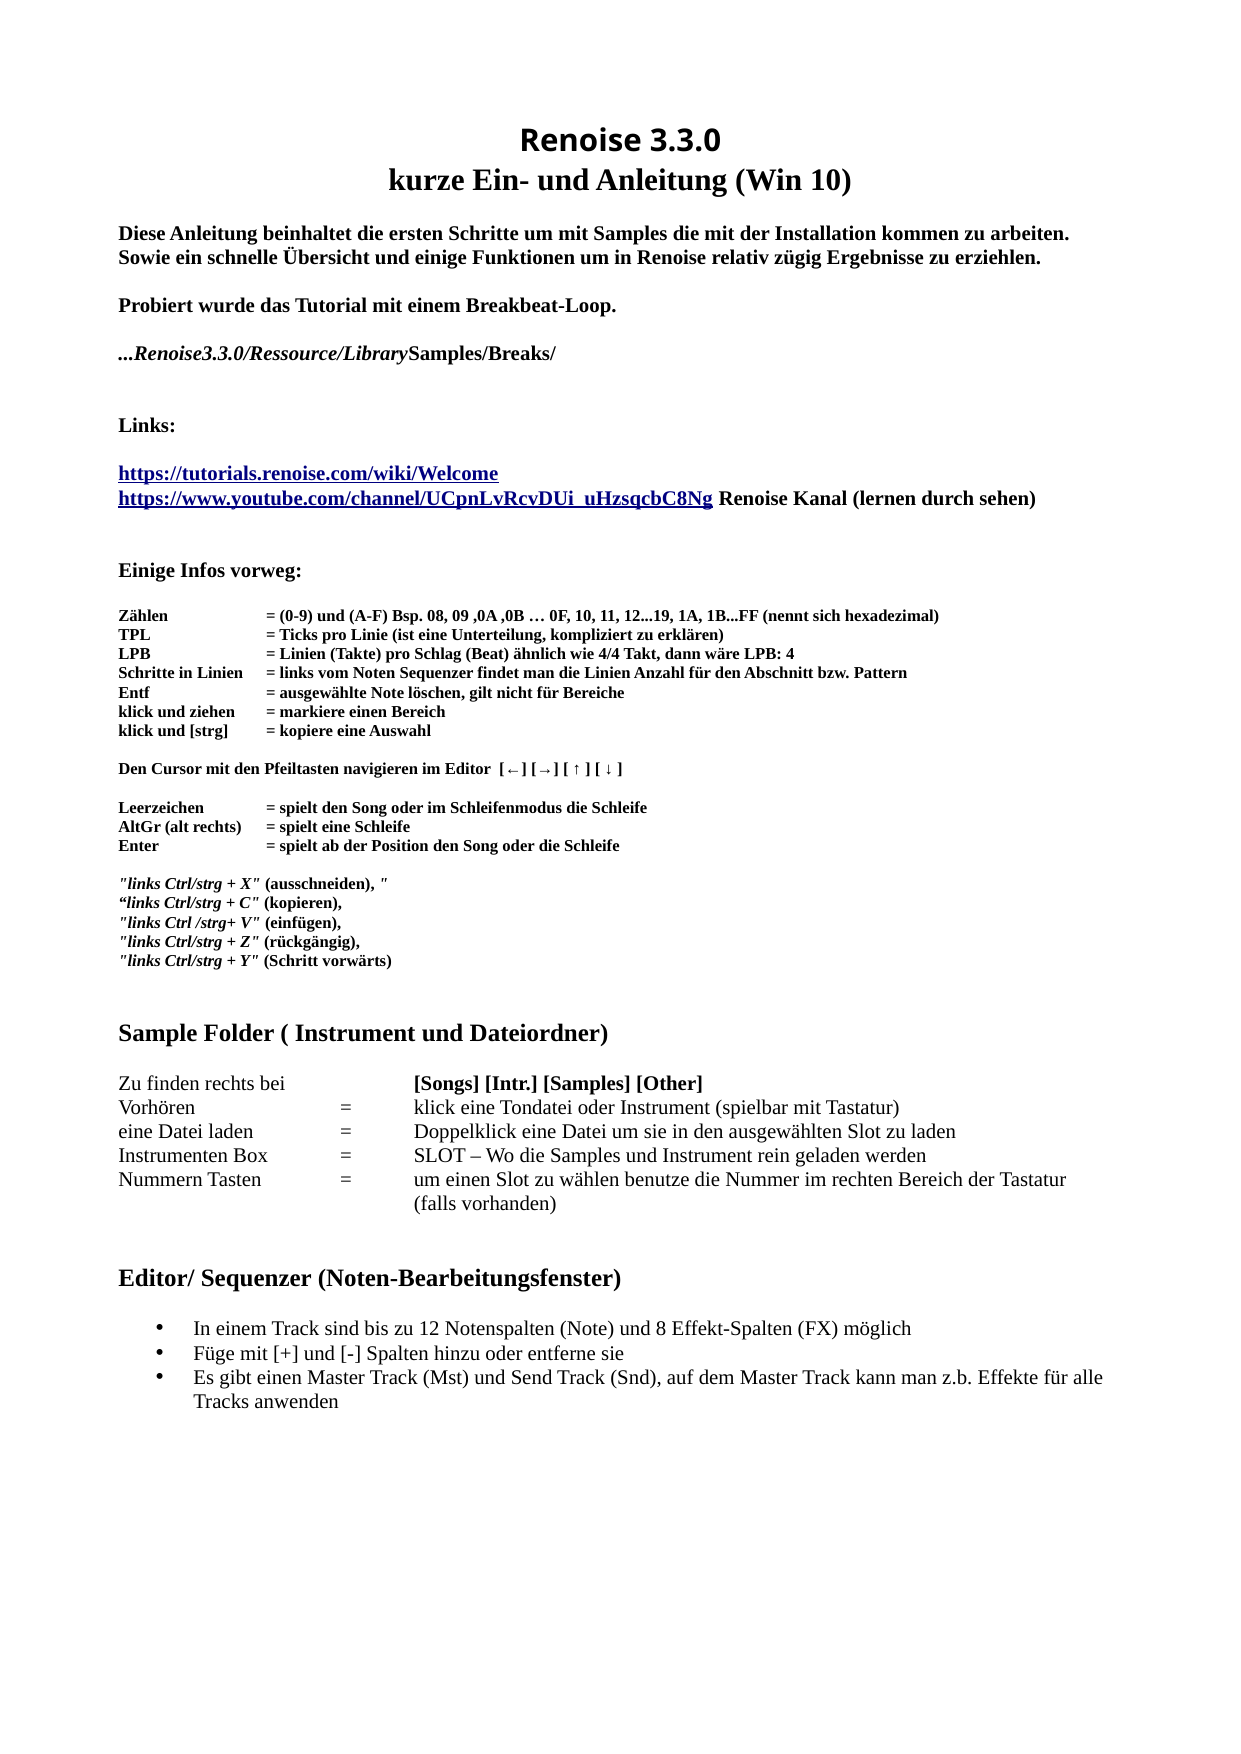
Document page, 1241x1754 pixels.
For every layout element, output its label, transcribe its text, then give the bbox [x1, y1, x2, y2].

text Editor/ Sequenzer (Noten-Bearbeitungsfenster) [118, 1263, 1122, 1292]
text https://tutorials.renoise.com/wiki/Welcome [118, 461, 1122, 485]
text Diese Anleitung beinhaltet die ersten Schritte um mit Samples die mit der Installation kommen zu arbeiten. Sowie ein schnelle Übersicht und einige Funktionen um in Renoise relativ zügig Ergebnisse zu erziehlen. [118, 221, 1122, 269]
text Entf = ausgewählte Note löschen, gilt nicht für Bereiche [118, 682, 1122, 702]
text AltGr (alt rechts) = spielt eine Schleife [118, 817, 1122, 836]
text Instrumenten Box = SLOT – Wo die Samples und Instrument rein geladen werden [118, 1143, 1122, 1167]
text Schritte in Linien = links vom Noten Sequenzer findet man die Linien Anzahl für den Abschnitt bzw. Pattern [118, 663, 1122, 682]
text ...Renoise3.3.0/Ressource/LibrarySamples/Breaks/ [118, 341, 1122, 365]
text TPL = Ticks pro Linie (ist eine Unterteilung, kompliziert zu erklären) [118, 625, 1122, 644]
text "links Ctrl/strg + Y" (Schritt vorwärts) [118, 951, 1122, 970]
text Vorhören = klick eine Tondatei oder Instrument (spielbar mit Tastatur) [118, 1095, 1122, 1119]
text "links Ctrl/strg + X" (ausschneiden), " [118, 874, 1122, 893]
list In einem Track sind bis zu 12 Notenspalten (Note) und 8 Effekt-Spalten (FX) möglich [156, 1316, 1122, 1341]
text kurze Ein- und Anleitung (Win 10) [118, 161, 1122, 197]
text Zu finden rechts bei [Songs] [Intr.] [Samples] [Other] [118, 1071, 1122, 1095]
text LPB = Linien (Takte) pro Schlag (Beat) ähnlich wie 4/4 Takt, dann wäre LPB: 4 [118, 644, 1122, 663]
text Renoise 3.3.0 [118, 118, 1122, 161]
list Es gibt einen Master Track (Mst) und Send Track (Snd), auf dem Master Track kann man z.b. Effekte für alle Tracks anwenden [156, 1365, 1122, 1413]
text klick und [strg] = kopiere eine Auswahl [118, 721, 1122, 740]
text klick und ziehen = markiere einen Bereich [118, 702, 1122, 721]
text "links Ctrl /strg+ V" (einfügen), [118, 912, 1122, 932]
text Den Cursor mit den Pfeiltasten navigieren im Editor [←] [→] [ ↑ ] [ ↓ ] [118, 759, 1122, 778]
text Links: [118, 413, 1122, 437]
text https://www.youtube.com/channel/UCpnLvRcvDUi_uHzsqcbC8Ng Renoise Kanal (lernen durch sehen) [118, 485, 1122, 509]
text Zählen = (0-9) und (A-F) Bsp. 08, 09 ,0A ,0B … 0F, 10, 11, 12...19, 1A, 1B...FF (nennt sich hexadezimal) [118, 606, 1122, 625]
text Leerzeichen = spielt den Song oder im Schleifenmodus die Schleife [118, 797, 1122, 817]
text Sample Folder ( Instrument und Dateiordner) [118, 1018, 1122, 1047]
text Nummern Tasten = um einen Slot zu wählen benutze die Nummer im rechten Bereich der Tastatur (falls vorhanden) [118, 1167, 1122, 1215]
text Enter = spielt ab der Position den Song oder die Schleife [118, 836, 1122, 855]
text "links Ctrl/strg + Z" (rückgängig), [118, 932, 1122, 951]
text Einige Infos vorweg: [118, 558, 1122, 582]
text “links Ctrl/strg + C" (kopieren), [118, 893, 1122, 912]
list Füge mit [+] und [-] Spalten hinzu oder entferne sie [156, 1341, 1122, 1365]
text Probiert wurde das Tutorial mit einem Breakbeat-Loop. [118, 293, 1122, 317]
text eine Datei laden = Doppelklick eine Datei um sie in den ausgewählten Slot zu laden [118, 1119, 1122, 1143]
